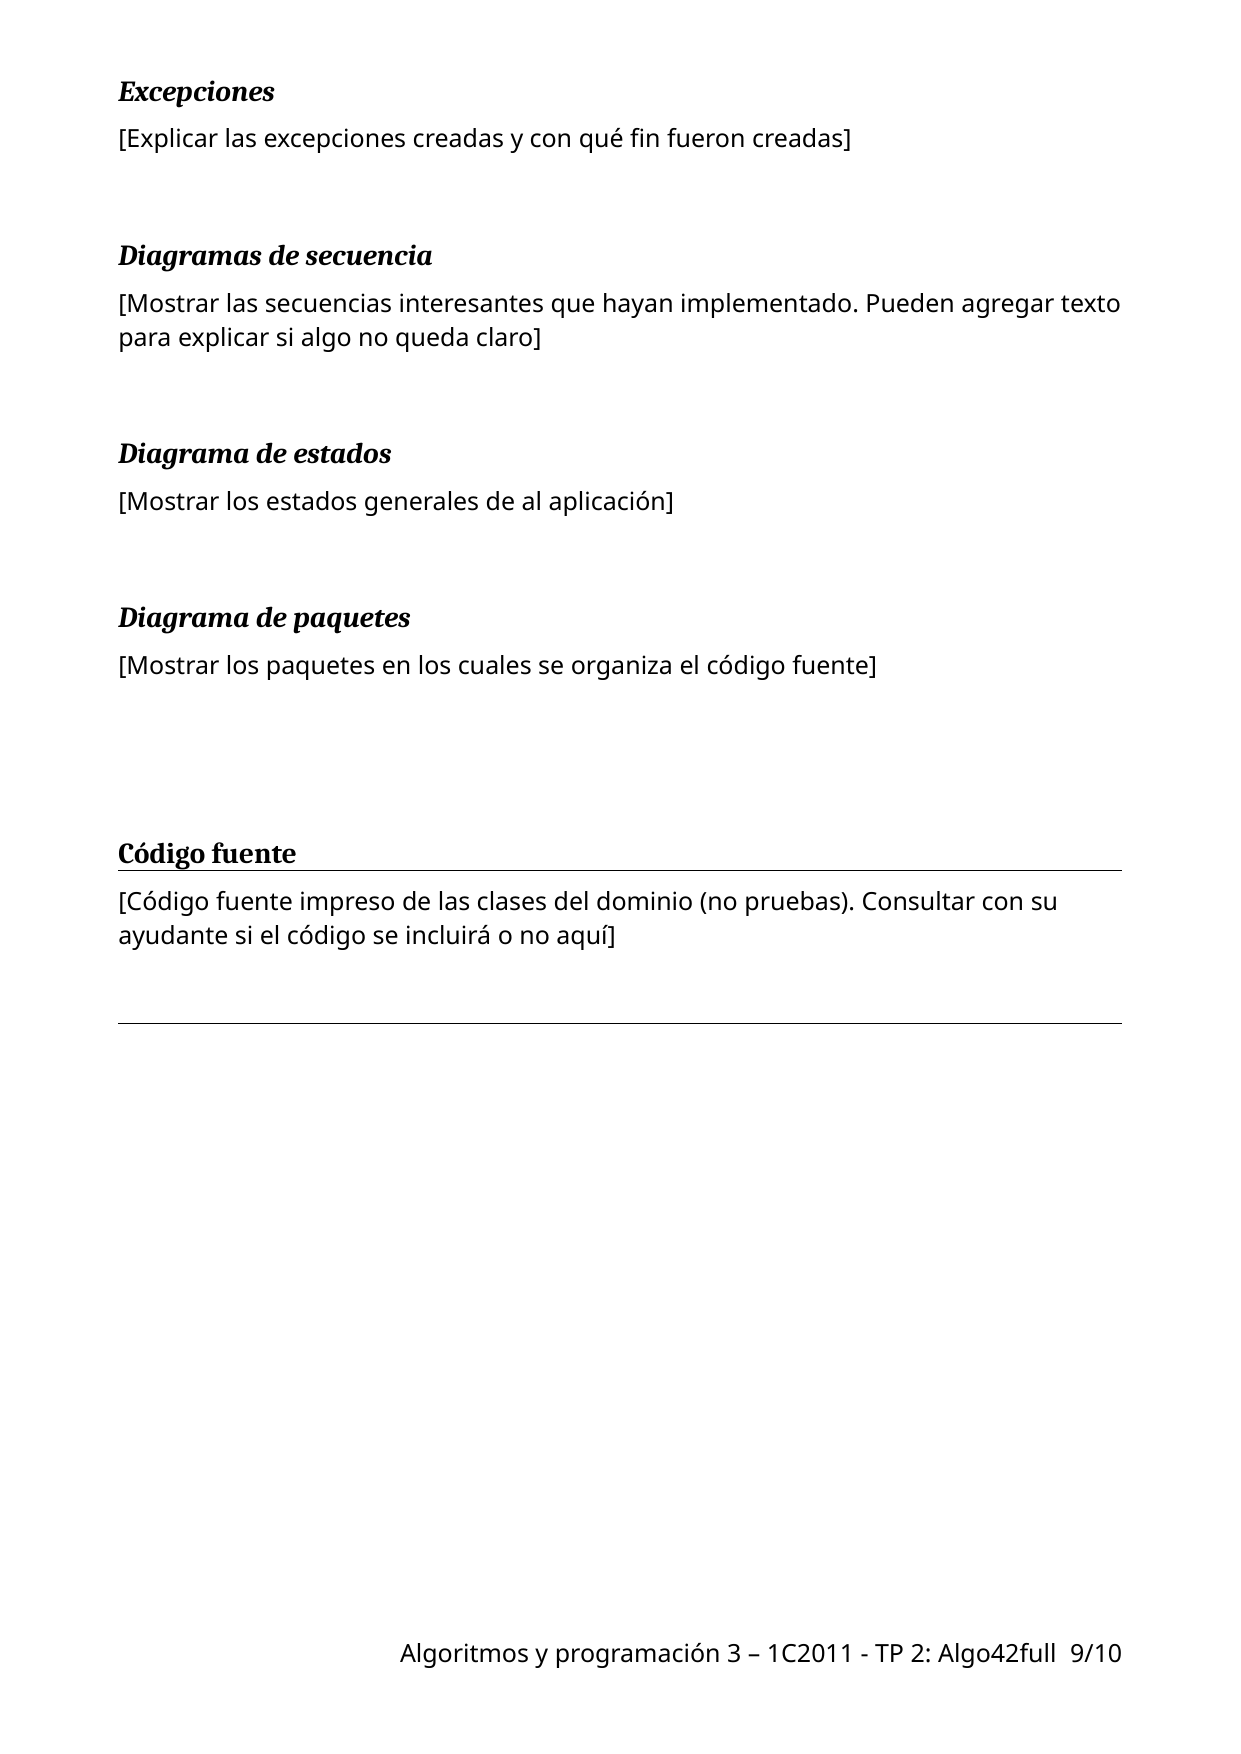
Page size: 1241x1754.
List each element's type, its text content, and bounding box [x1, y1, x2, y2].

text [Explicar las excepciones creadas y con qué fin fueron creadas] [118, 121, 1122, 155]
text [Mostrar las secuencias interesantes que hayan implementado. Pueden agregar texto para explicar si algo no queda claro] [118, 285, 1122, 353]
subtitle Código fuente [118, 837, 1122, 870]
subtitle Diagrama de estados [118, 437, 1122, 471]
subtitle Diagrama de paquetes [118, 602, 1122, 635]
subtitle Excepciones [118, 75, 1122, 108]
text [Código fuente impreso de las clases del dominio (no pruebas). Consultar con su ayudante si el código se incluirá o no aquí] [118, 883, 1122, 951]
text [Mostrar los paquetes en los cuales se organiza el código fuente] [118, 648, 1122, 682]
text [Mostrar los estados generales de al aplicación] [118, 483, 1122, 517]
subtitle Diagramas de secuencia [118, 239, 1122, 273]
